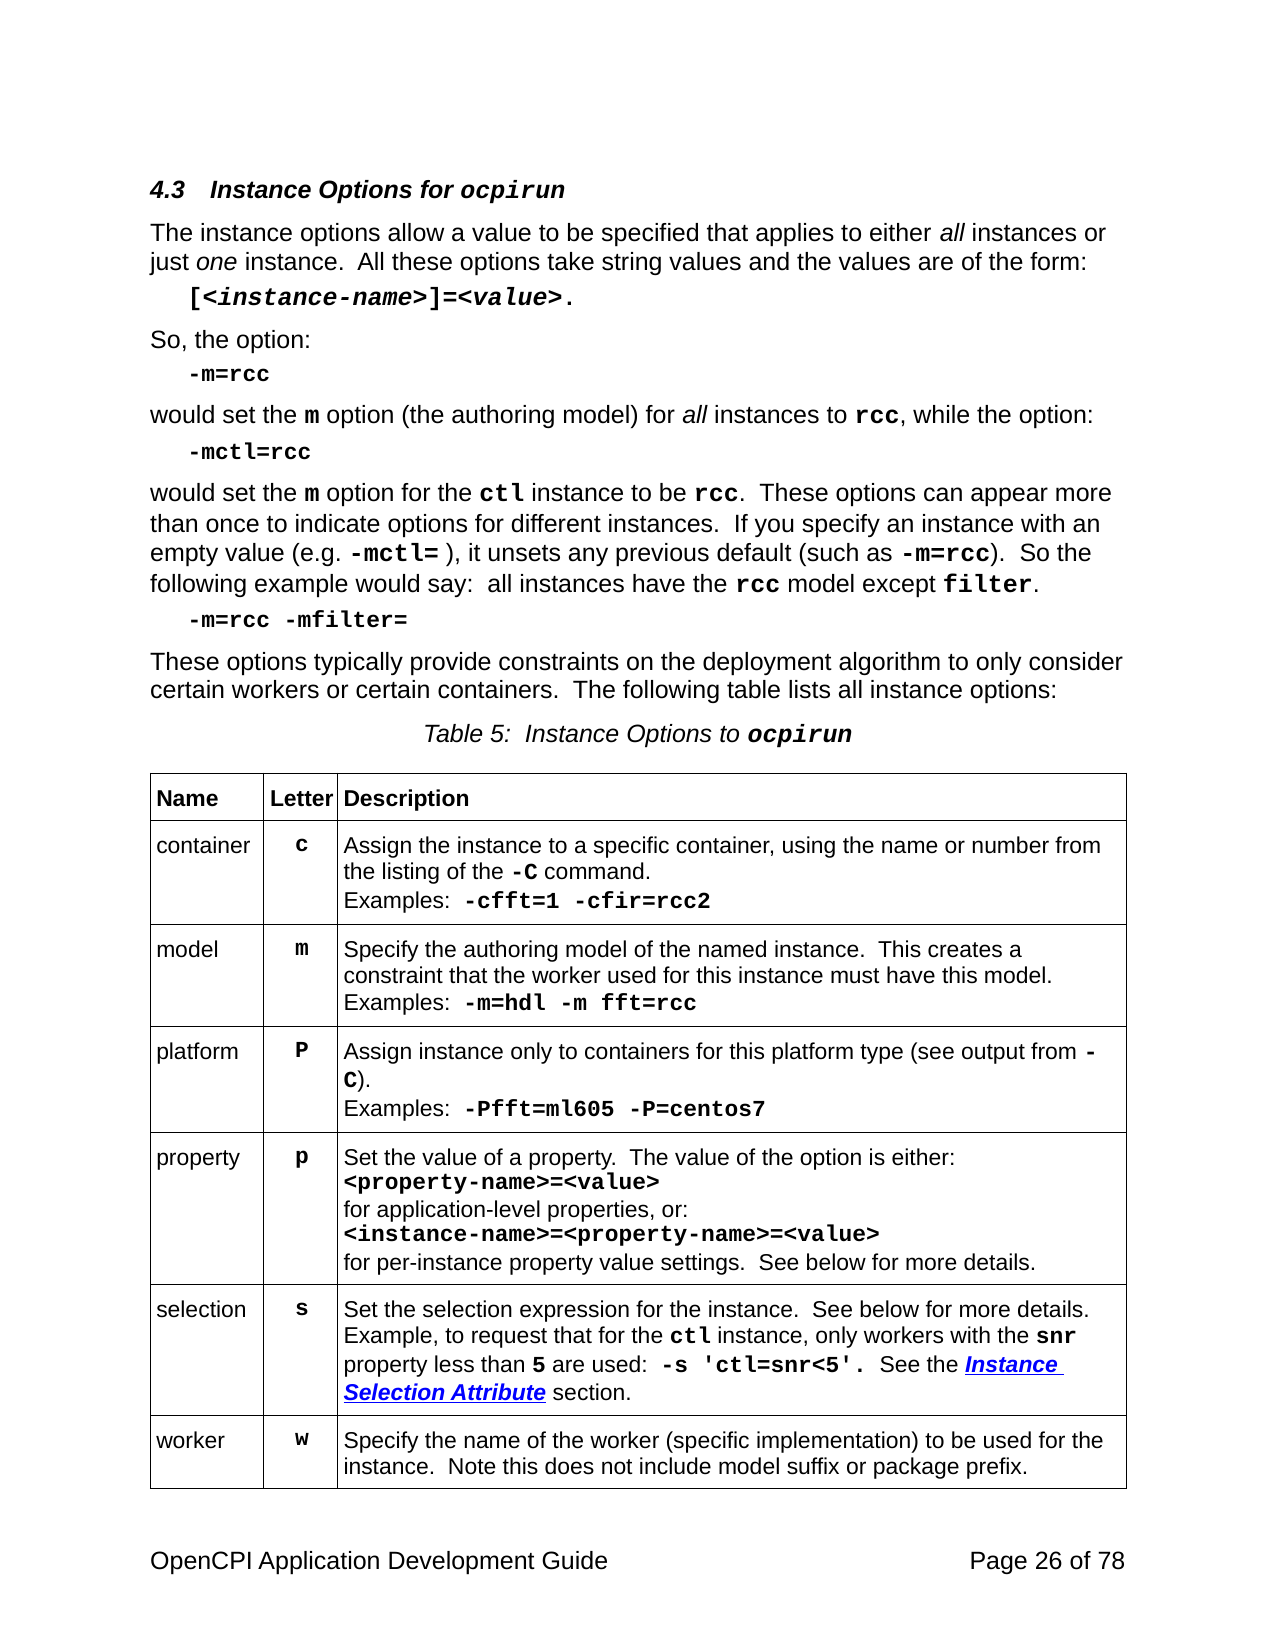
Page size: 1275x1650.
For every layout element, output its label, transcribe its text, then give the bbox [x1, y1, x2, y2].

table_cell w [264, 1416, 337, 1488]
table_cell P [264, 1027, 337, 1132]
table_cell c [264, 821, 337, 924]
table_cell m [264, 925, 337, 1026]
table_cell container [151, 821, 263, 924]
text -m=rcc [187, 362, 1125, 388]
table_cell platform [151, 1027, 263, 1132]
text So, the option: [150, 325, 1125, 353]
table_cell Assign instance only to containers for this platform type (see output from -C). Examples: -Pfft=ml605 -P=centos7 [338, 1027, 1126, 1132]
table_cell property [151, 1133, 263, 1284]
table_cell Specify the authoring model of the named instance. This creates a constraint that the worker used for this instance must have this model. Examples: -m=hdl -m fft=rcc [338, 925, 1126, 1026]
table_cell selection [151, 1285, 263, 1414]
table_header Description [338, 774, 1126, 820]
text Table 5: Instance Options to ocpirun [150, 719, 1125, 750]
text -m=rcc -mfilter= [187, 609, 1125, 634]
table_cell Set the value of a property. The value of the option is either: <property-name>=<value> for application-level properties, or: <instance-name>=<property-name>=<value> for per-instance property value settings. See below for more details. [338, 1133, 1126, 1284]
text would set the m option for the ctl instance to be rcc. These options can appear more than once to indicate options for different instances. If you specify an instance with an empty value (e.g. -mctl= ), it unsets any previous default (such as -m=rcc). So the following example would say: all instances have the rcc model except filter. [150, 478, 1125, 600]
text These options typically provide constraints on the deployment algorithm to only consider certain workers or certain containers. The following table lists all instance options: [150, 647, 1125, 704]
table_cell Assign the instance to a specific container, using the name or number from the listing of the -C command. Examples: -cfft=1 -cfir=rcc2 [338, 821, 1126, 924]
subtitle Instance Options for ocpirun [150, 175, 1125, 206]
table_cell worker [151, 1416, 263, 1488]
text The instance options allow a value to be specified that applies to either all instances or just one instance. All these options take string values and the values are of the form: [150, 218, 1125, 275]
table_header Name [151, 774, 263, 820]
text -mctl=rcc [187, 440, 1125, 466]
table_cell Set the selection expression for the instance. See below for more details. Example, to request that for the ctl instance, only workers with the snr property less than 5 are used: -s 'ctl=snr<5'. See the Instance Selection Attribute section. [338, 1285, 1126, 1414]
text [<instance-name>]=<value>. [187, 284, 1125, 313]
table_cell p [264, 1133, 337, 1284]
table_header Letter [264, 774, 337, 820]
table_cell model [151, 925, 263, 1026]
table_cell s [264, 1285, 337, 1414]
text would set the m option (the authoring model) for all instances to rcc, while the option: [150, 400, 1125, 431]
table_cell Specify the name of the worker (specific implementation) to be used for the instance. Note this does not include model suffix or package prefix. [338, 1416, 1126, 1488]
